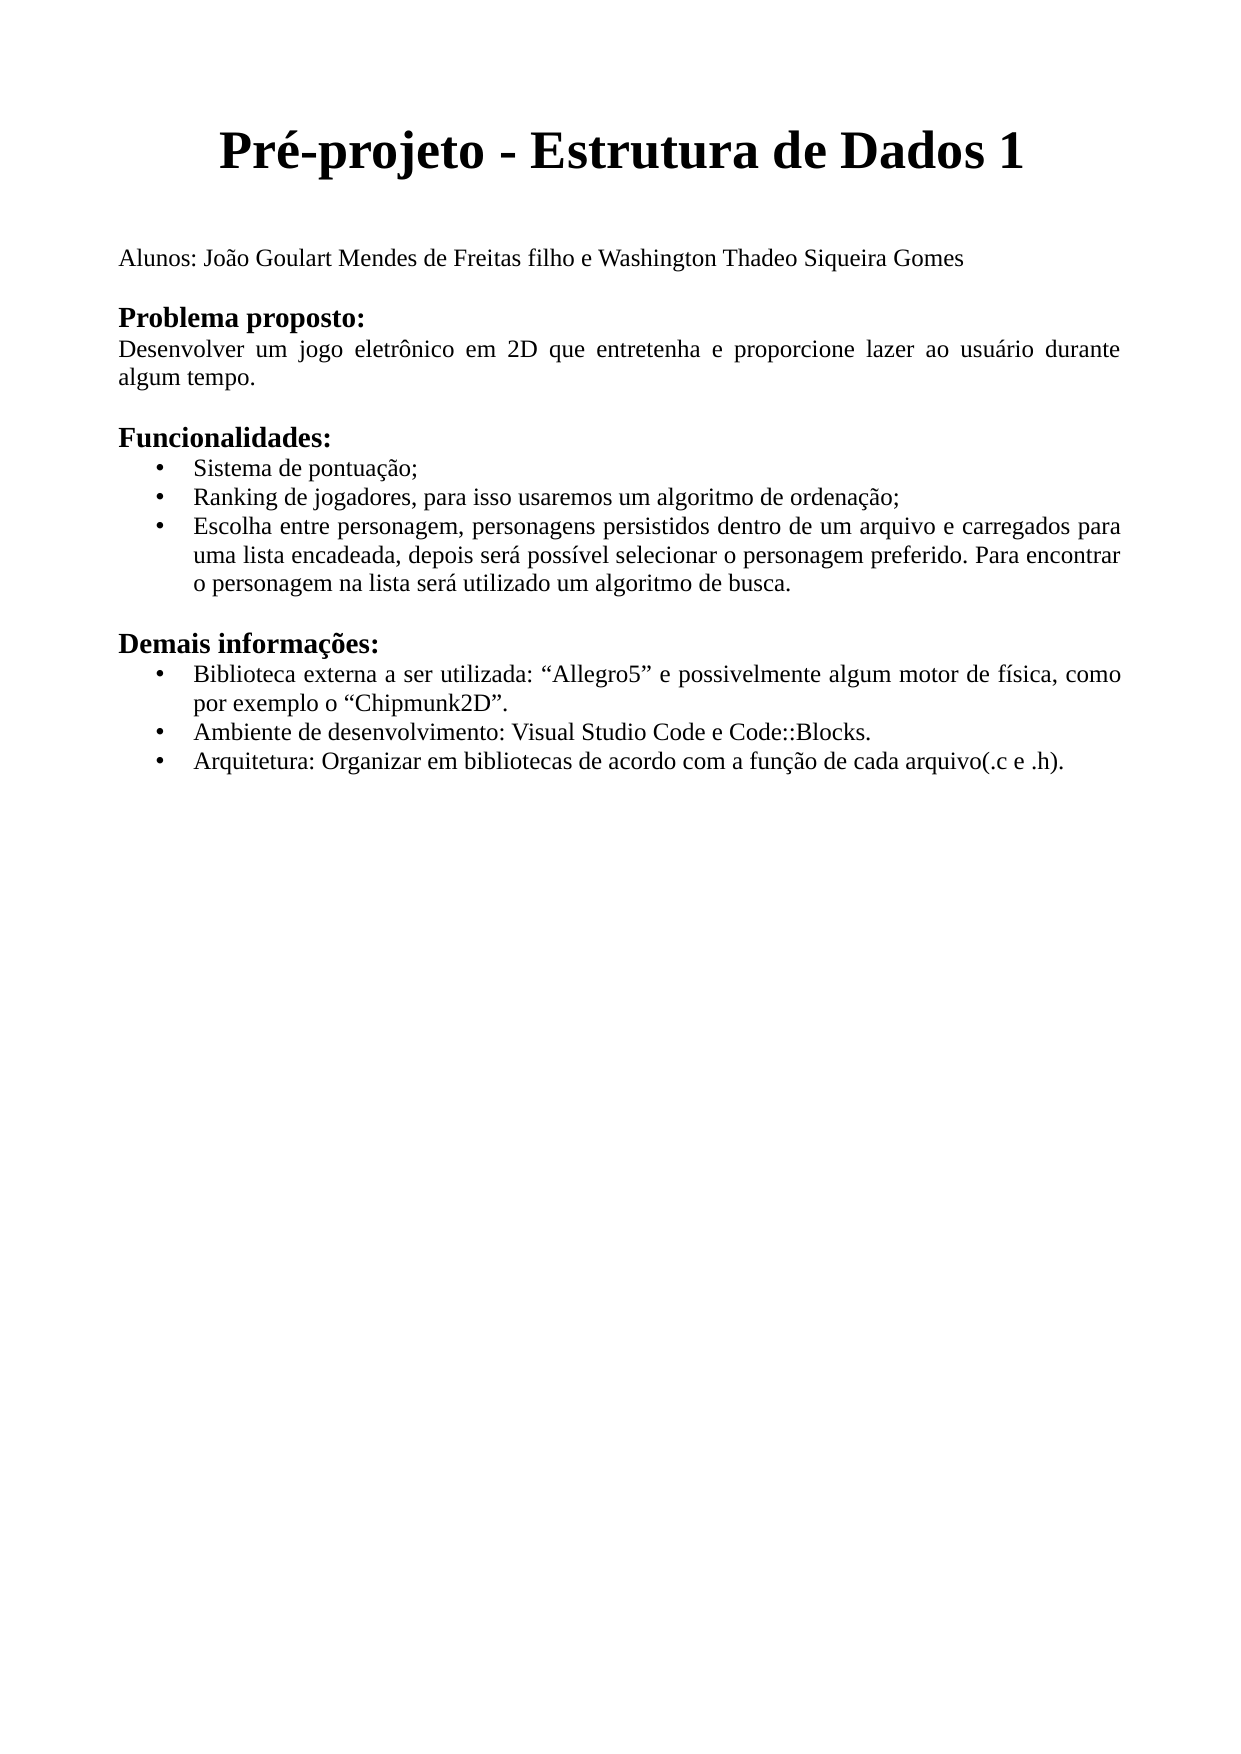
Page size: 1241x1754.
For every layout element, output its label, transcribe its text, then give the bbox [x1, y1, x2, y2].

text Funcionalidades: [118, 420, 1122, 453]
list Biblioteca externa a ser utilizada: “Allegro5” e possivelmente algum motor de física, como por exemplo o “Chipmunk2D”. [156, 659, 1122, 717]
list Sistema de pontuação; [156, 453, 1122, 482]
list Ambiente de desenvolvimento: Visual Studio Code e Code::Blocks. [156, 717, 1122, 746]
text Demais informações: [118, 626, 1122, 659]
list Arquitetura: Organizar em bibliotecas de acordo com a função de cada arquivo(.c e .h). [156, 746, 1122, 774]
list Ranking de jogadores, para isso usaremos um algoritmo de ordenação; [156, 482, 1122, 511]
text Problema proposto: [118, 300, 1122, 334]
text Alunos: João Goulart Mendes de Freitas filho e Washington Thadeo Siqueira Gomes [118, 243, 1122, 271]
list Escolha entre personagem, personagens persistidos dentro de um arquivo e carregados para uma lista encadeada, depois será possível selecionar o personagem preferido. Para encontrar o personagem na lista será utilizado um algoritmo de busca. [156, 511, 1122, 597]
text Desenvolver um jogo eletrônico em 2D que entretenha e proporcione lazer ao usuário durante algum tempo. [118, 334, 1122, 391]
text Pré-projeto - Estrutura de Dados 1 [118, 118, 1122, 180]
